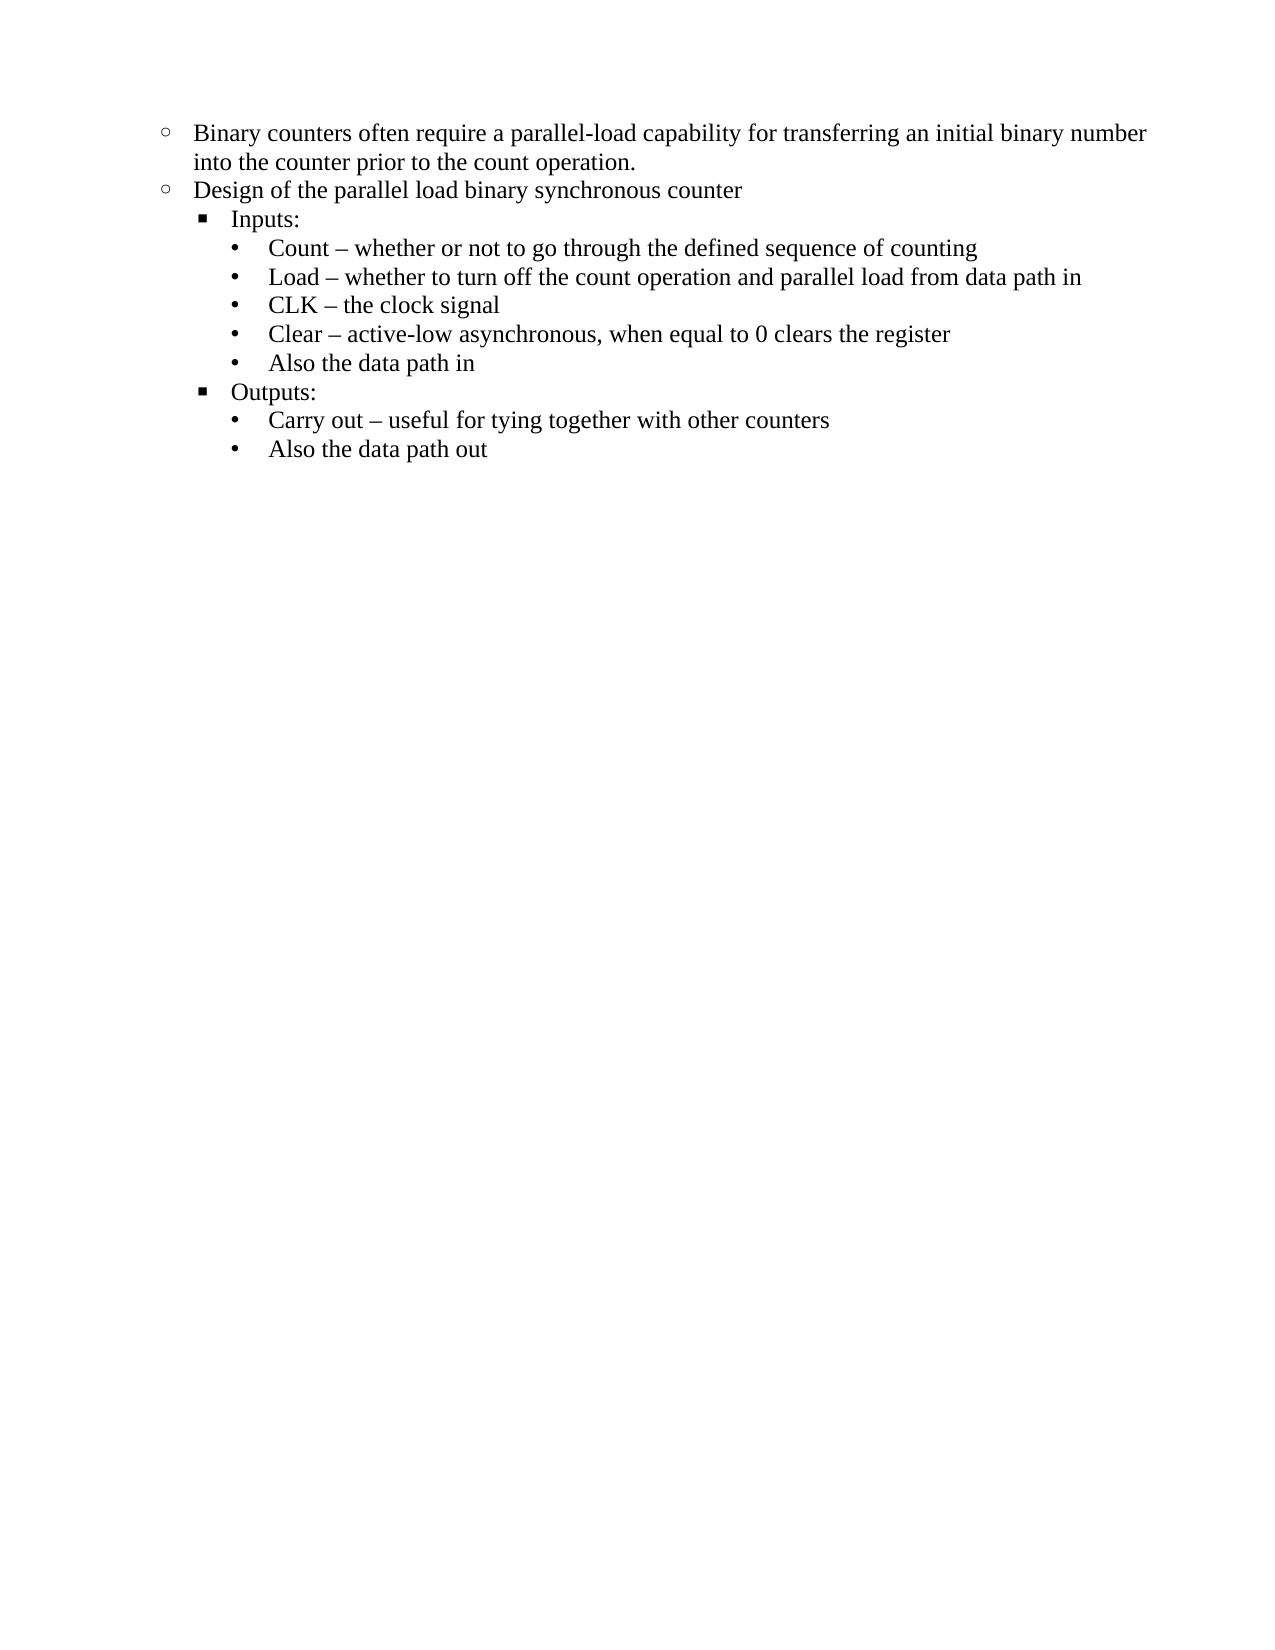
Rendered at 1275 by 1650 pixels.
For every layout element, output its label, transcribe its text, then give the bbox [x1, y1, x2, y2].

list Design of the parallel load binary synchronous counter [156, 176, 1157, 204]
list CLK – the clock signal [231, 291, 1157, 319]
list Count – whether or not to go through the defined sequence of counting [231, 233, 1157, 262]
list Also the data path in [231, 348, 1157, 377]
list Carry out – useful for tying together with other counters [231, 406, 1157, 434]
list Load – whether to turn off the count operation and parallel load from data path in [231, 262, 1157, 291]
list Clear – active-low asynchronous, when equal to 0 clears the register [231, 319, 1157, 348]
list Outputs: [193, 377, 1157, 406]
list Inputs: [193, 204, 1157, 233]
list Also the data path out [231, 434, 1157, 463]
list Binary counters often require a parallel-load capability for transferring an initial binary number into the counter prior to the count operation. [156, 118, 1157, 176]
